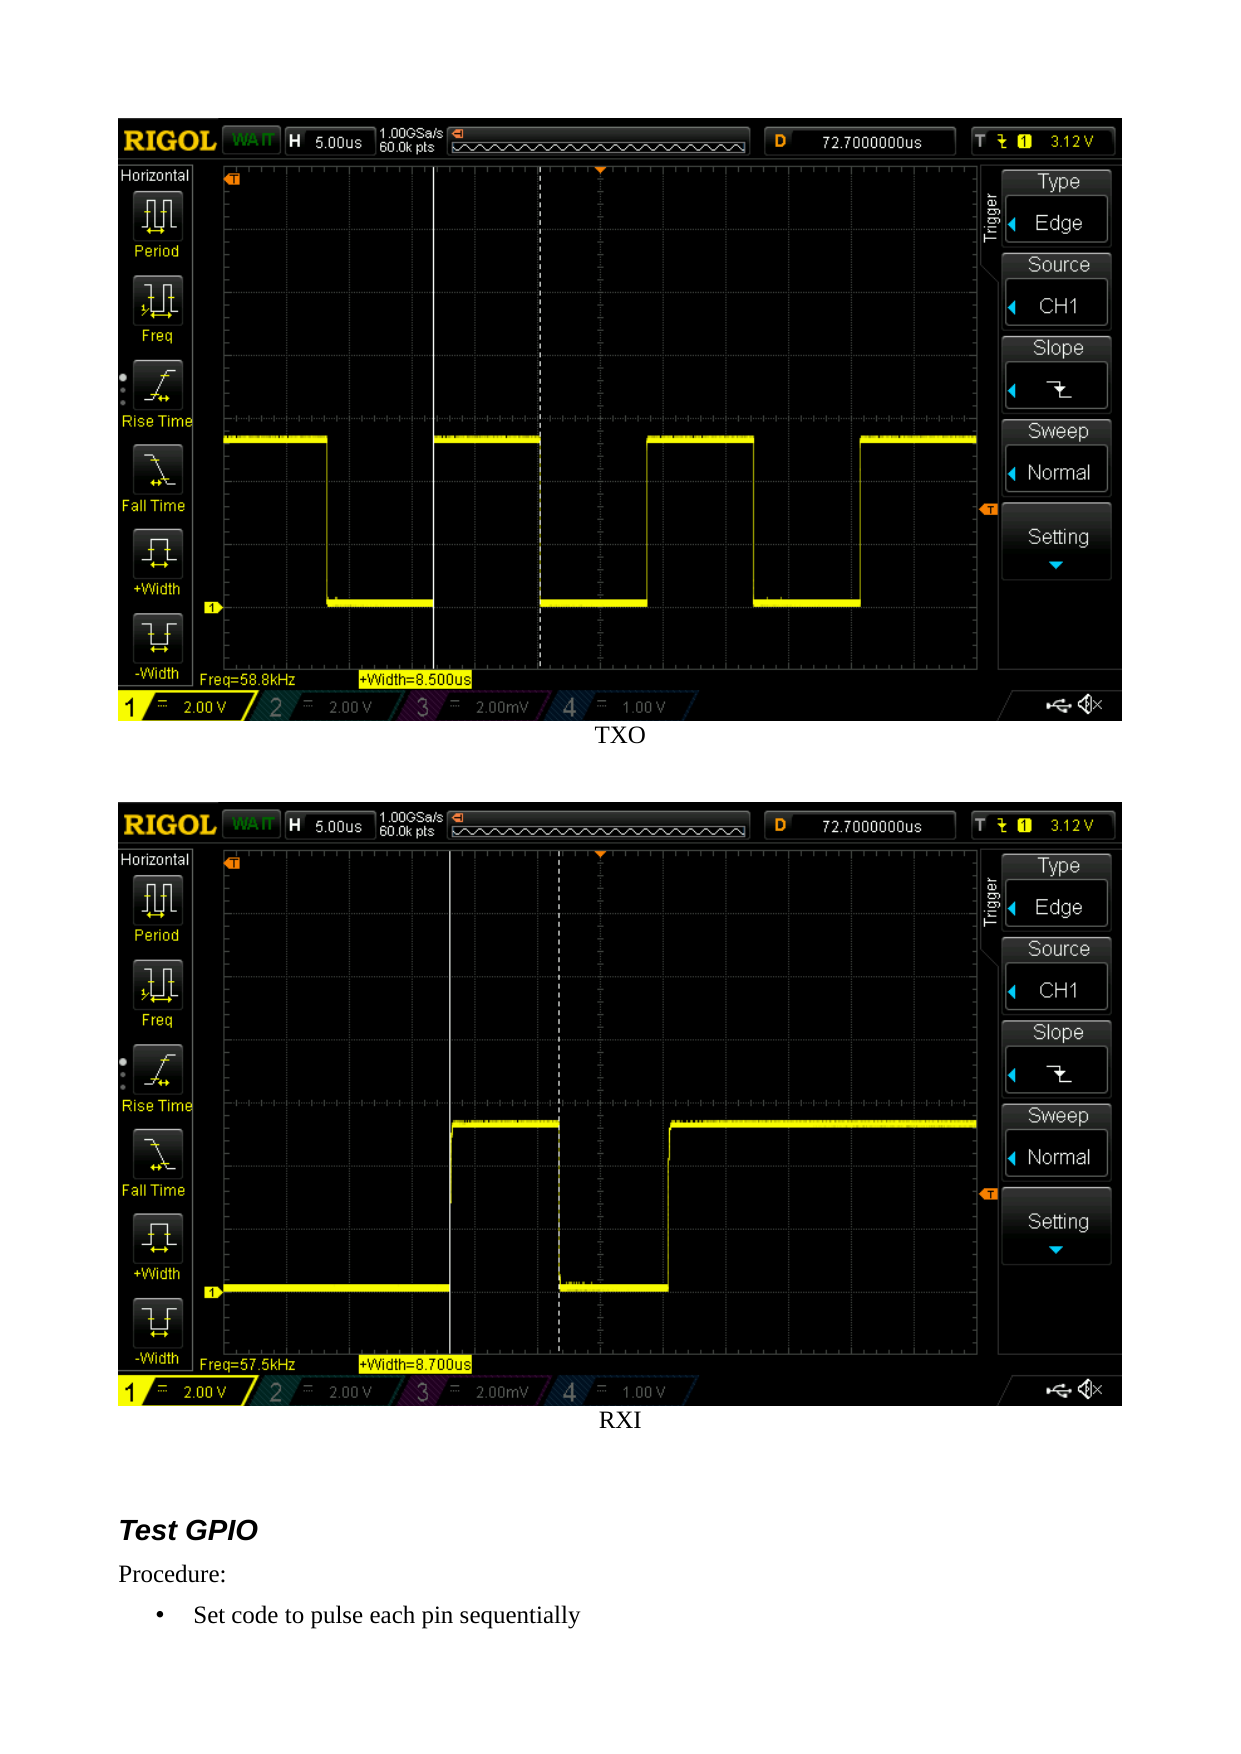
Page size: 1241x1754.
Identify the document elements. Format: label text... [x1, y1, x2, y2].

text Procedure: [118, 1559, 1122, 1587]
subtitle Test GPIO [118, 1513, 1122, 1546]
text TXO [118, 721, 1122, 749]
text RXI [118, 1406, 1122, 1434]
list Set code to pulse each pin sequentially [156, 1600, 1122, 1629]
